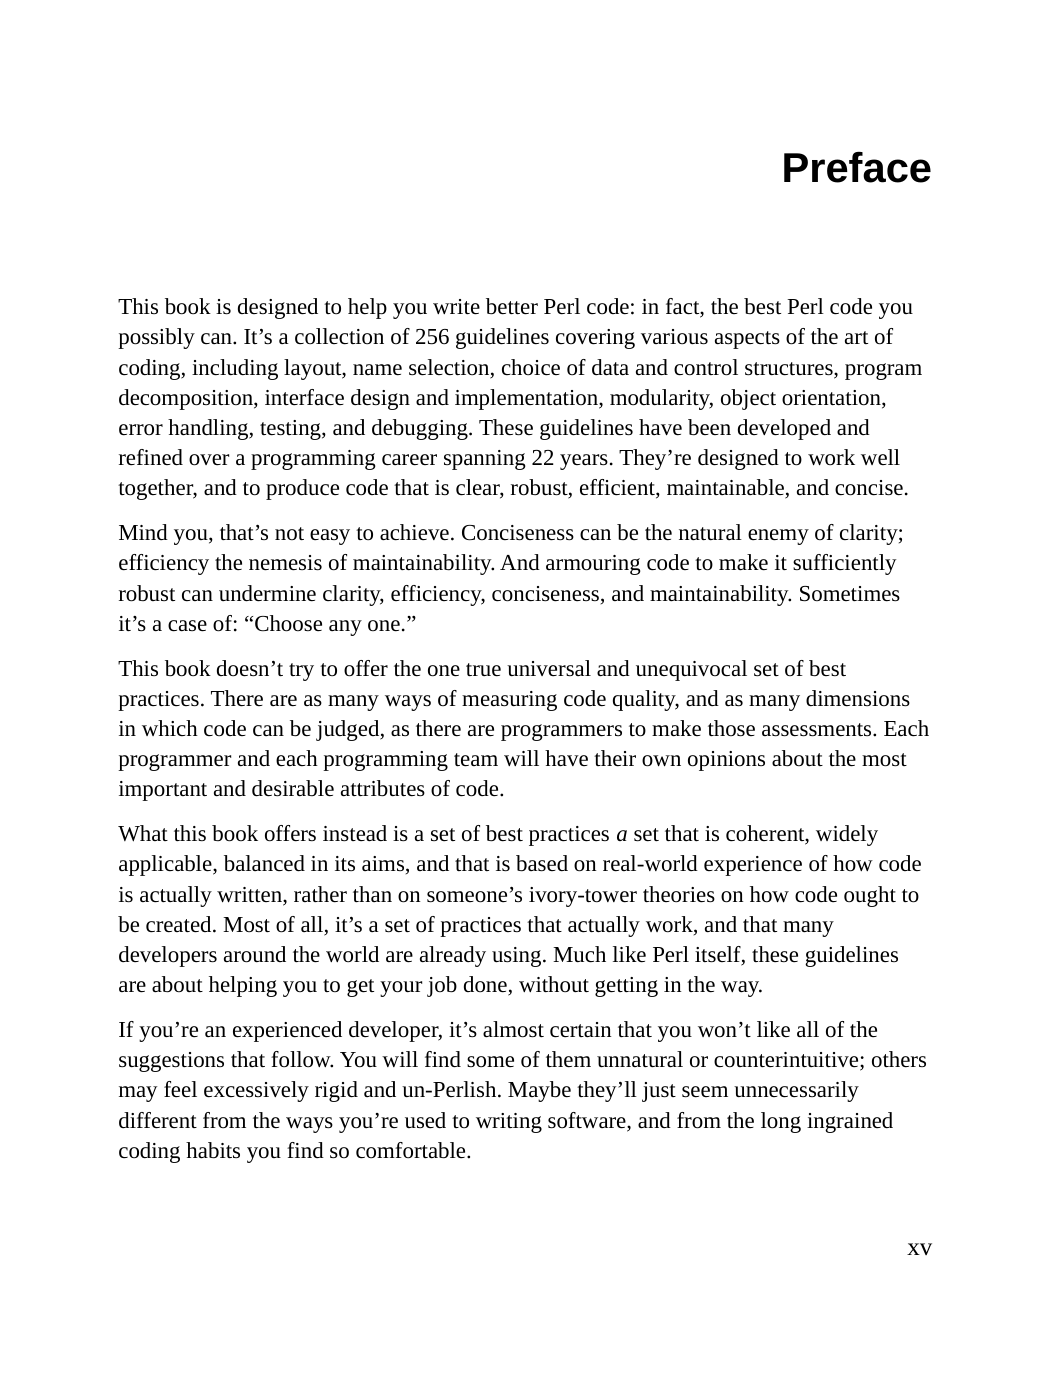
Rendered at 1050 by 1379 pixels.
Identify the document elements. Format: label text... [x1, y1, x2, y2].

text This book doesn’t try to offer the one true universal and unequivocal set of best practices. There are as many ways of measuring code quality, and as many dimensions in which code can be judged, as there are programmers to make those assessments. Each programmer and each programming team will have their own opinions about the most important and desirable attributes of code. [118, 654, 932, 802]
text What this book offers instead is a set of best practices a set that is coherent, widely applicable, balanced in its aims, and that is based on real-world experience of how code is actually written, rather than on someone’s ivory-tower theories on how code ought to be created. Most of all, it’s a set of practices that actually work, and that many developers around the world are already using. Much like Perl itself, these guidelines are about helping you to get your job done, without getting in the way. [118, 820, 932, 998]
text Mind you, that’s not easy to achieve. Conciseness can be the natural enemy of clarity; efficiency the nemesis of maintainability. And armouring code to make it sufficiently robust can undermine clarity, efficiency, conciseness, and maintainability. Sometimes it’s a case of: “Choose any one.” [118, 519, 932, 636]
text This book is designed to help you write better Perl code: in fact, the best Perl code you possibly can. It’s a collection of 256 guidelines covering various aspects of the art of coding, including layout, name selection, choice of data and control structures, program decomposition, interface design and implementation, modularity, object orientation, error handling, testing, and debugging. These guidelines have been developed and refined over a programming career spanning 22 years. They’re designed to work well together, and to produce code that is clear, robust, efficient, maintainable, and concise. [118, 293, 932, 501]
text If you’re an experienced developer, it’s almost certain that you won’t like all of the suggestions that follow. You will find some of them unnatural or counterintuitive; others may feel excessively rigid and un-Perlish. Maybe they’ll just seem unnecessarily different from the ways you’re used to writing software, and from the long ingrained coding habits you find so comfortable. [118, 1016, 932, 1163]
subtitle Preface [118, 143, 932, 191]
